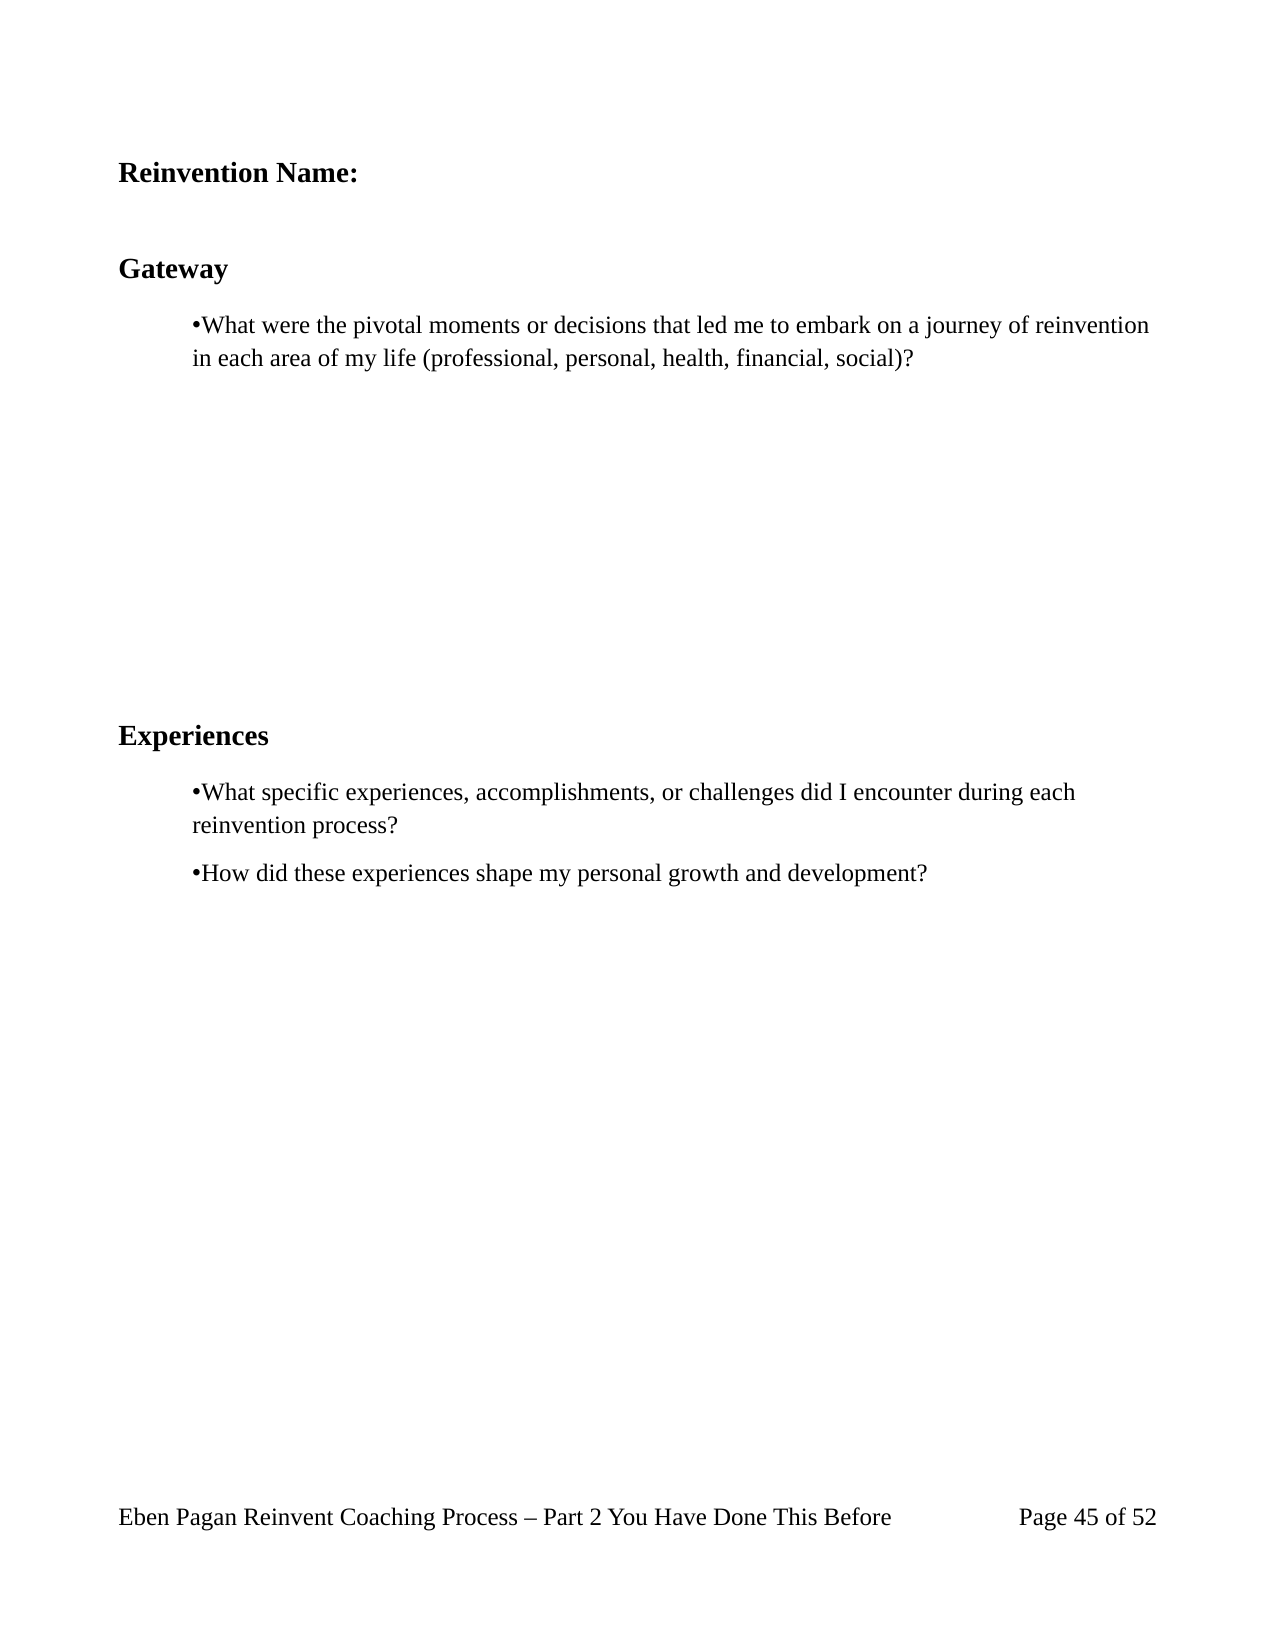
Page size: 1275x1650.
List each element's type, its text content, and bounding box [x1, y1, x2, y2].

subtitle Gateway [118, 252, 1157, 285]
list How did these experiences shape my personal growth and development? [118, 858, 1157, 886]
list What were the pivotal moments or decisions that led me to embark on a journey of reinvention in each area of my life (professional, personal, health, financial, social)? [118, 310, 1157, 372]
subtitle Experiences [118, 718, 1157, 752]
subtitle Reinvention Name: [118, 156, 1157, 189]
list What specific experiences, accomplishments, or challenges did I encounter during each reinvention process? [118, 777, 1157, 839]
